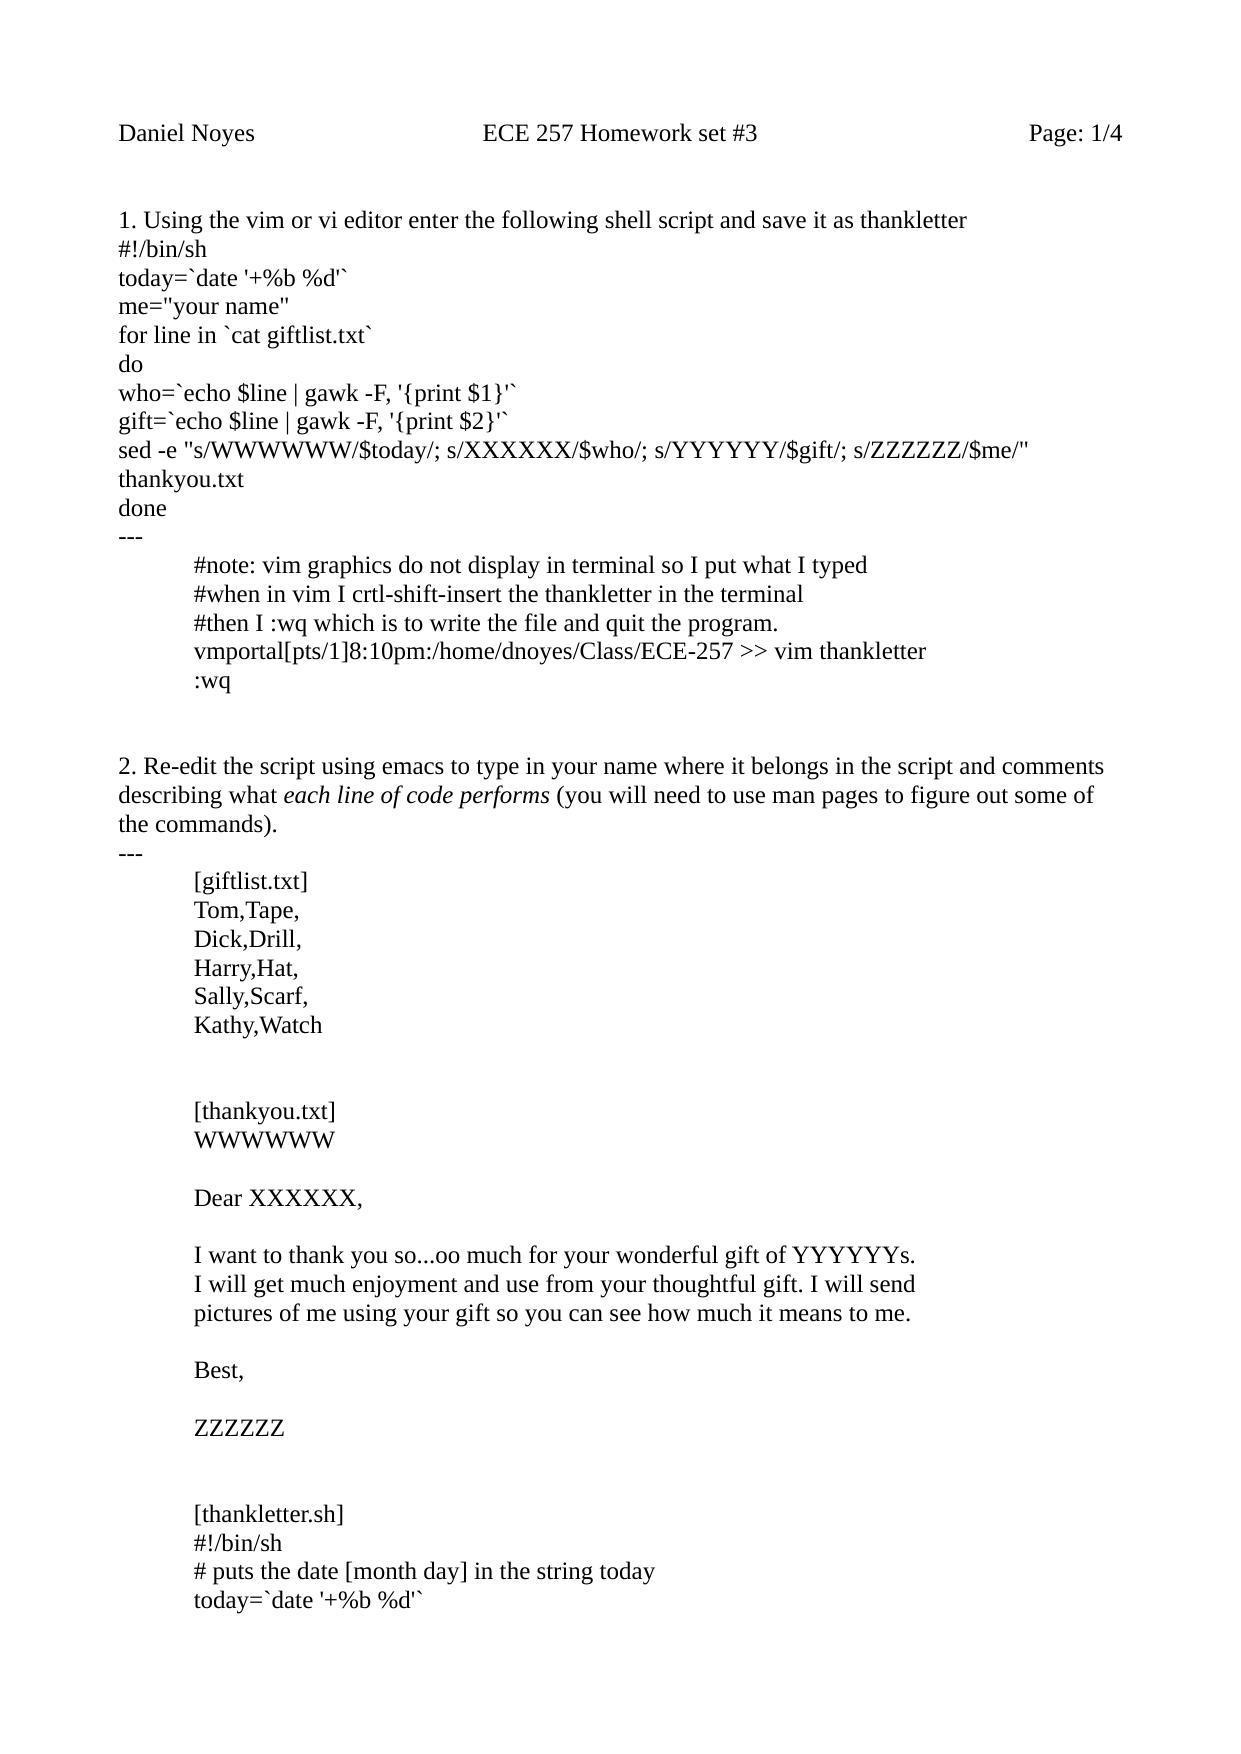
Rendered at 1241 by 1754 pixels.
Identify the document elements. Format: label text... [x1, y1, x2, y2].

text Sally,Scarf, [193, 981, 1122, 1010]
text 2. Re-edit the script using emacs to type in your name where it belongs in the script and comments describing what each line of code performs (you will need to use man pages to figure out some of the commands). [118, 751, 1122, 838]
text --- [118, 521, 1122, 550]
text #!/bin/sh [193, 1528, 1122, 1556]
text sed -e "s/WWWWWW/$today/; s/XXXXXX/$who/; s/YYYYYY/$gift/; s/ZZZZZZ/$me/" thankyou.txt [118, 435, 1122, 493]
text today=`date '+%b %d'` [118, 263, 1122, 291]
text Dear XXXXXX, [193, 1183, 1122, 1211]
text who=`echo $line | gawk -F, '{print $1}'` [118, 378, 1122, 406]
text [thankyou.txt] [193, 1096, 1122, 1125]
text vmportal[pts/1]8:10pm:/home/dnoyes/Class/ECE-257 >> vim thankletter [193, 636, 1122, 665]
text Best, [193, 1355, 1122, 1384]
text do [118, 349, 1122, 378]
text Kathy,Watch [193, 1010, 1122, 1039]
text #then I :wq which is to write the file and quit the program. [193, 608, 1122, 636]
text today=`date '+%b %d'` [193, 1585, 1122, 1614]
text #when in vim I crtl-shift-insert the thankletter in the terminal [193, 579, 1122, 608]
text I will get much enjoyment and use from your thoughtful gift. I will send [193, 1269, 1122, 1298]
text me="your name" [118, 291, 1122, 320]
text done [118, 493, 1122, 521]
text [thankletter.sh] [193, 1499, 1122, 1528]
text [giftlist.txt] [193, 866, 1122, 895]
text 1. Using the vim or vi editor enter the following shell script and save it as thankletter [118, 205, 1122, 234]
text gift=`echo $line | gawk -F, '{print $2}'` [118, 406, 1122, 435]
text I want to thank you so...oo much for your wonderful gift of YYYYYYs. [193, 1240, 1122, 1269]
text Harry,Hat, [193, 953, 1122, 981]
text ZZZZZZ [193, 1413, 1122, 1441]
text pictures of me using your gift so you can see how much it means to me. [193, 1298, 1122, 1326]
text :wq [193, 665, 1122, 694]
text WWWWWW [193, 1125, 1122, 1154]
text Tom,Tape, [193, 895, 1122, 924]
text for line in `cat giftlist.txt` [118, 320, 1122, 349]
text #!/bin/sh [118, 234, 1122, 263]
text --- [118, 838, 1122, 866]
text Dick,Drill, [193, 924, 1122, 953]
text # puts the date [month day] in the string today [193, 1556, 1122, 1585]
text #note: vim graphics do not display in terminal so I put what I typed [193, 550, 1122, 579]
